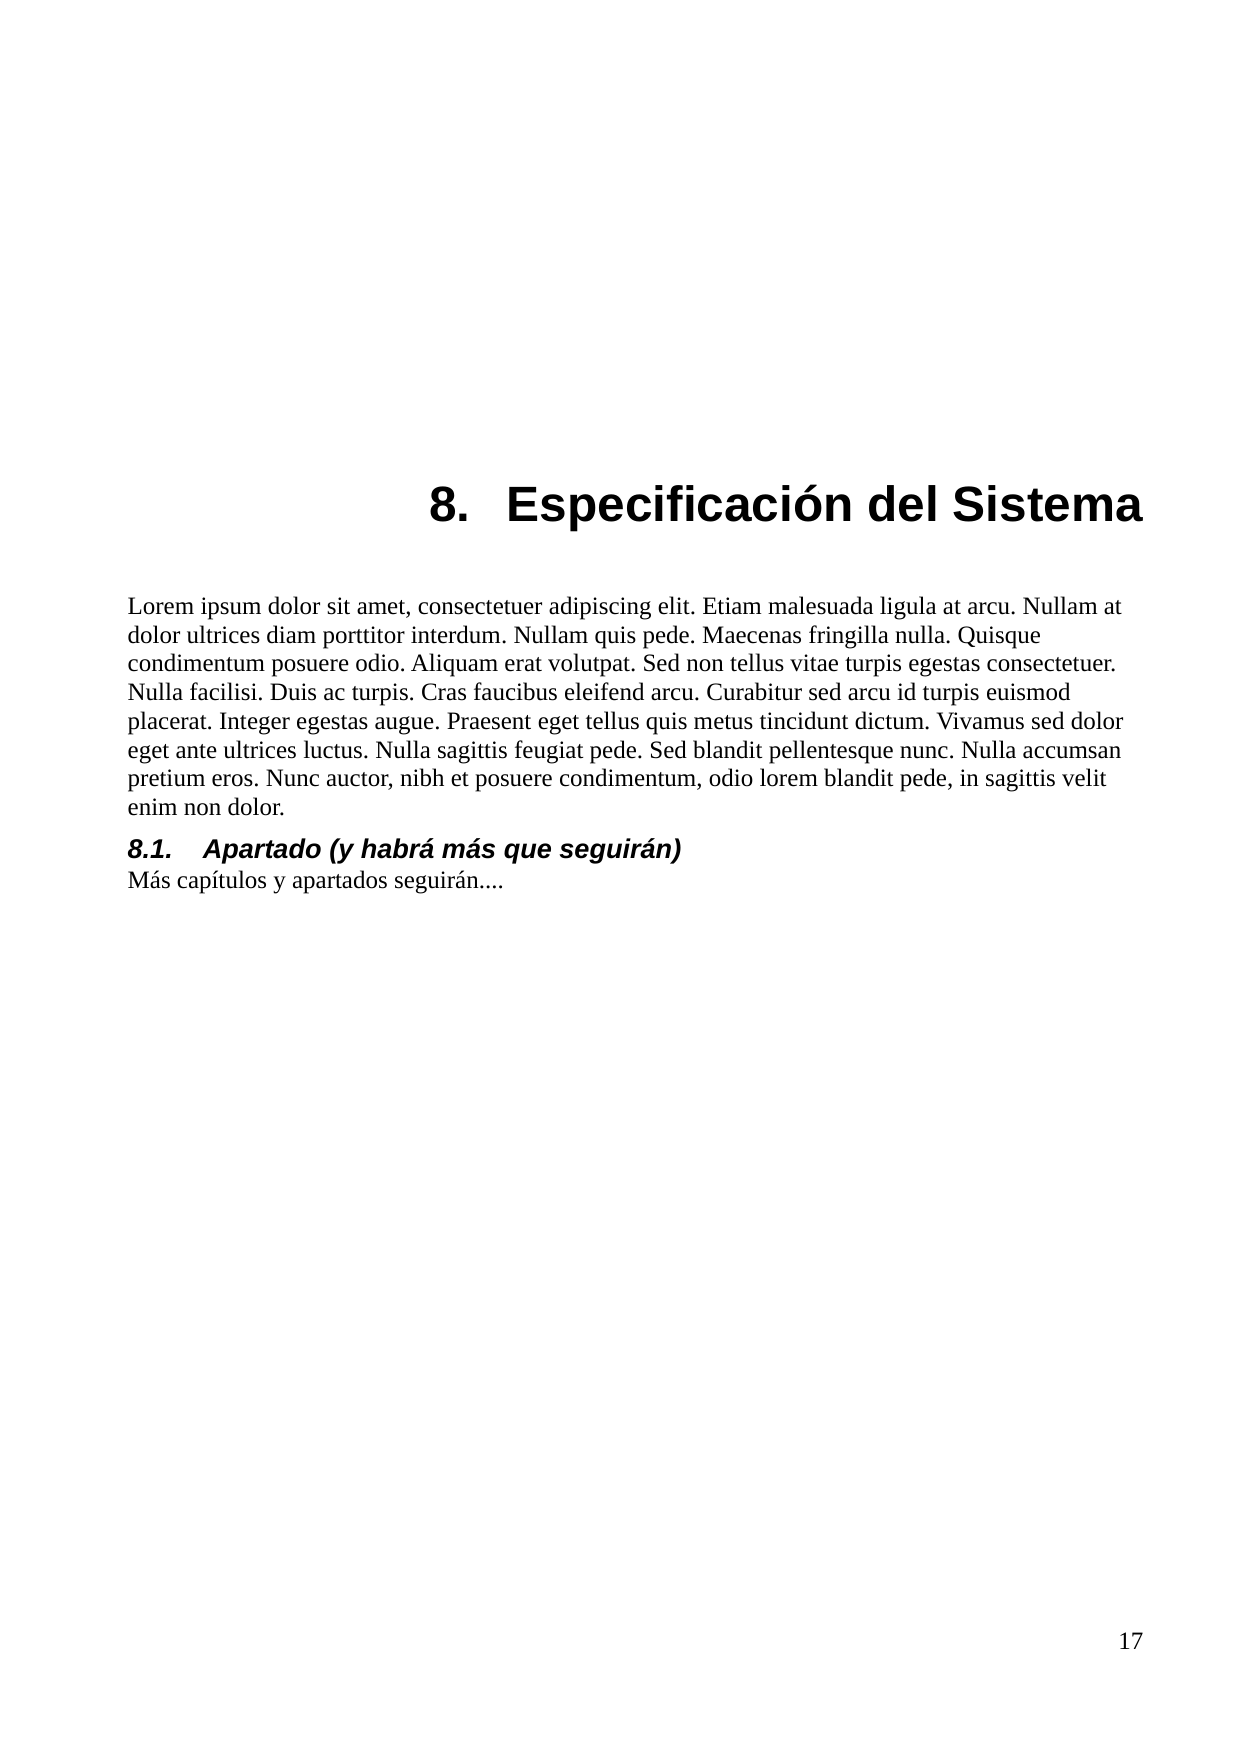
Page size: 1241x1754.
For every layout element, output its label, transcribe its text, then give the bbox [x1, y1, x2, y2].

text Más capítulos y apartados seguirán.... [127, 865, 1143, 893]
subtitle Especificación del Sistema [127, 475, 1143, 532]
subtitle Apartado (y habrá más que seguirán) [127, 833, 1143, 865]
text Lorem ipsum dolor sit amet, consectetuer adipiscing elit. Etiam malesuada ligula at arcu. Nullam at dolor ultrices diam porttitor interdum. Nullam quis pede. Maecenas fringilla nulla. Quisque condimentum posuere odio. Aliquam erat volutpat. Sed non tellus vitae turpis egestas consectetuer. Nulla facilisi. Duis ac turpis. Cras faucibus eleifend arcu. Curabitur sed arcu id turpis euismod placerat. Integer egestas augue. Praesent eget tellus quis metus tincidunt dictum. Vivamus sed dolor eget ante ultrices luctus. Nulla sagittis feugiat pede. Sed blandit pellentesque nunc. Nulla accumsan pretium eros. Nunc auctor, nibh et posuere condimentum, odio lorem blandit pede, in sagittis velit enim non dolor. [127, 591, 1143, 821]
